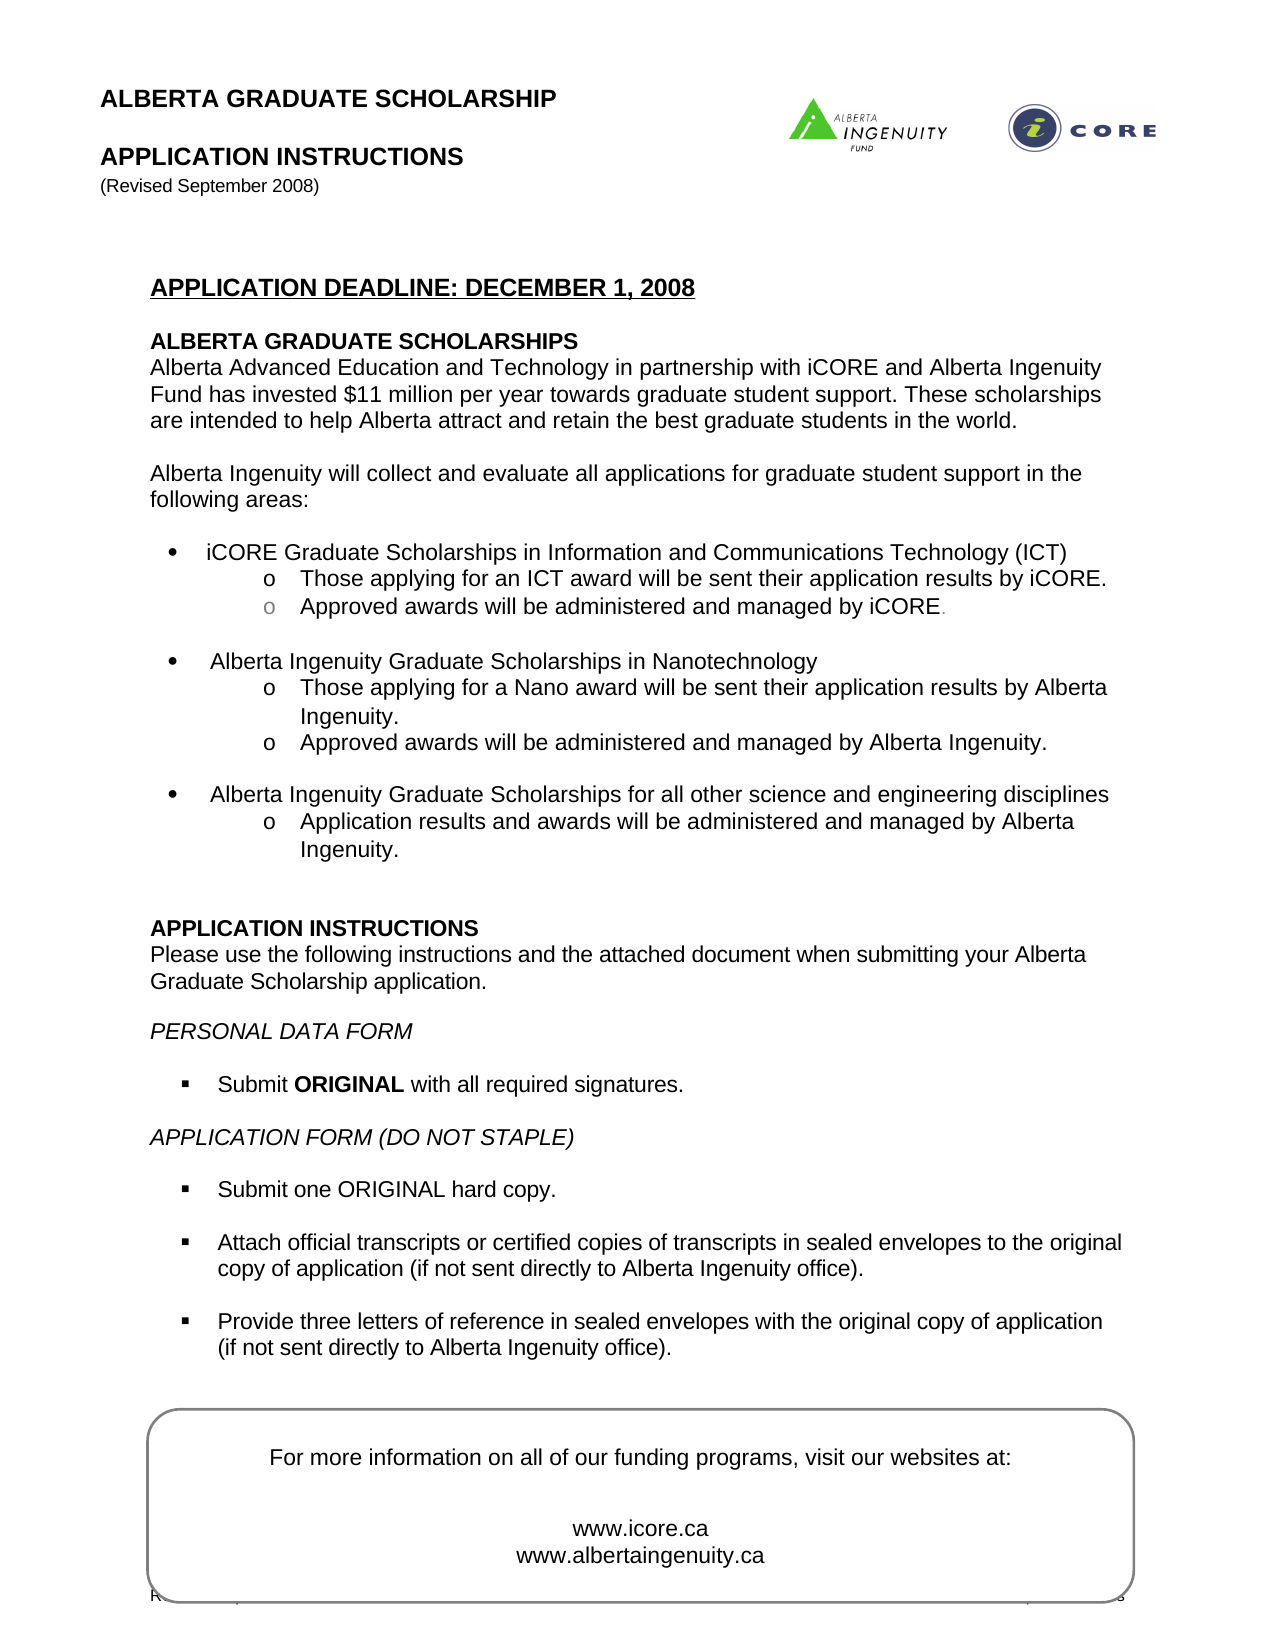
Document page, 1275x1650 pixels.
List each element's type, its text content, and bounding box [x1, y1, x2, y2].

text APPLICATION DEADLINE: DECEMBER 1, 2008 [150, 273, 1125, 301]
list iCORE Graduate Scholarships in Information and Communications Technology (ICT) [169, 539, 1125, 565]
text Please use the following instructions and the attached document when submitting your Alberta Graduate Scholarship application. [150, 941, 1125, 994]
list Submit one ORIGINAL hard copy. [180, 1176, 1125, 1203]
list Those applying for an ICT award will be sent their application results by iCORE. [262, 565, 1125, 593]
text Alberta Advanced Education and Technology in partnership with iCORE and Alberta Ingenuity Fund has invested $11 million per year towards graduate student support. These scholarships are intended to help Alberta attract and retain the best graduate students in the world. [150, 354, 1125, 433]
list Application results and awards will be administered and managed by Alberta Ingenuity. [262, 808, 1125, 862]
list Submit ORIGINAL with all required signatures. [180, 1071, 1125, 1097]
text ALBERTA GRADUATE SCHOLARSHIPS [150, 328, 1125, 354]
table_header [748, 66, 980, 188]
text PERSONAL DATA FORM [150, 1018, 1125, 1044]
list Those applying for a Nano award will be sent their application results by Alberta Ingenuity. [262, 674, 1125, 729]
list Approved awards will be administered and managed by iCORE. [262, 593, 1125, 622]
text APPLICATION INSTRUCTIONS [150, 915, 1125, 941]
title ALBERTA GRADUATE SCHOLARSHIP [100, 84, 704, 113]
list Approved awards will be administered and managed by Alberta Ingenuity. [262, 729, 1125, 757]
list Alberta Ingenuity Graduate Scholarships for all other science and engineering disciplines [169, 781, 1125, 808]
text APPLICATION FORM (DO NOT STAPLE) [150, 1123, 1125, 1150]
text (Revised September 2008) [100, 175, 704, 196]
text Alberta Ingenuity will collect and evaluate all applications for graduate student support in the following areas: [150, 459, 1125, 512]
table_header [980, 66, 1186, 188]
title APPLICATION INSTRUCTIONS [100, 142, 704, 171]
list Provide three letters of reference in sealed envelopes with the original copy of application (if not sent directly to Alberta Ingenuity office). [180, 1308, 1125, 1361]
list Alberta Ingenuity Graduate Scholarships in Nanotechnology [169, 648, 1125, 674]
list Attach official transcripts or certified copies of transcripts in sealed envelopes to the original copy of application (if not sent directly to Alberta Ingenuity office). [180, 1229, 1125, 1282]
